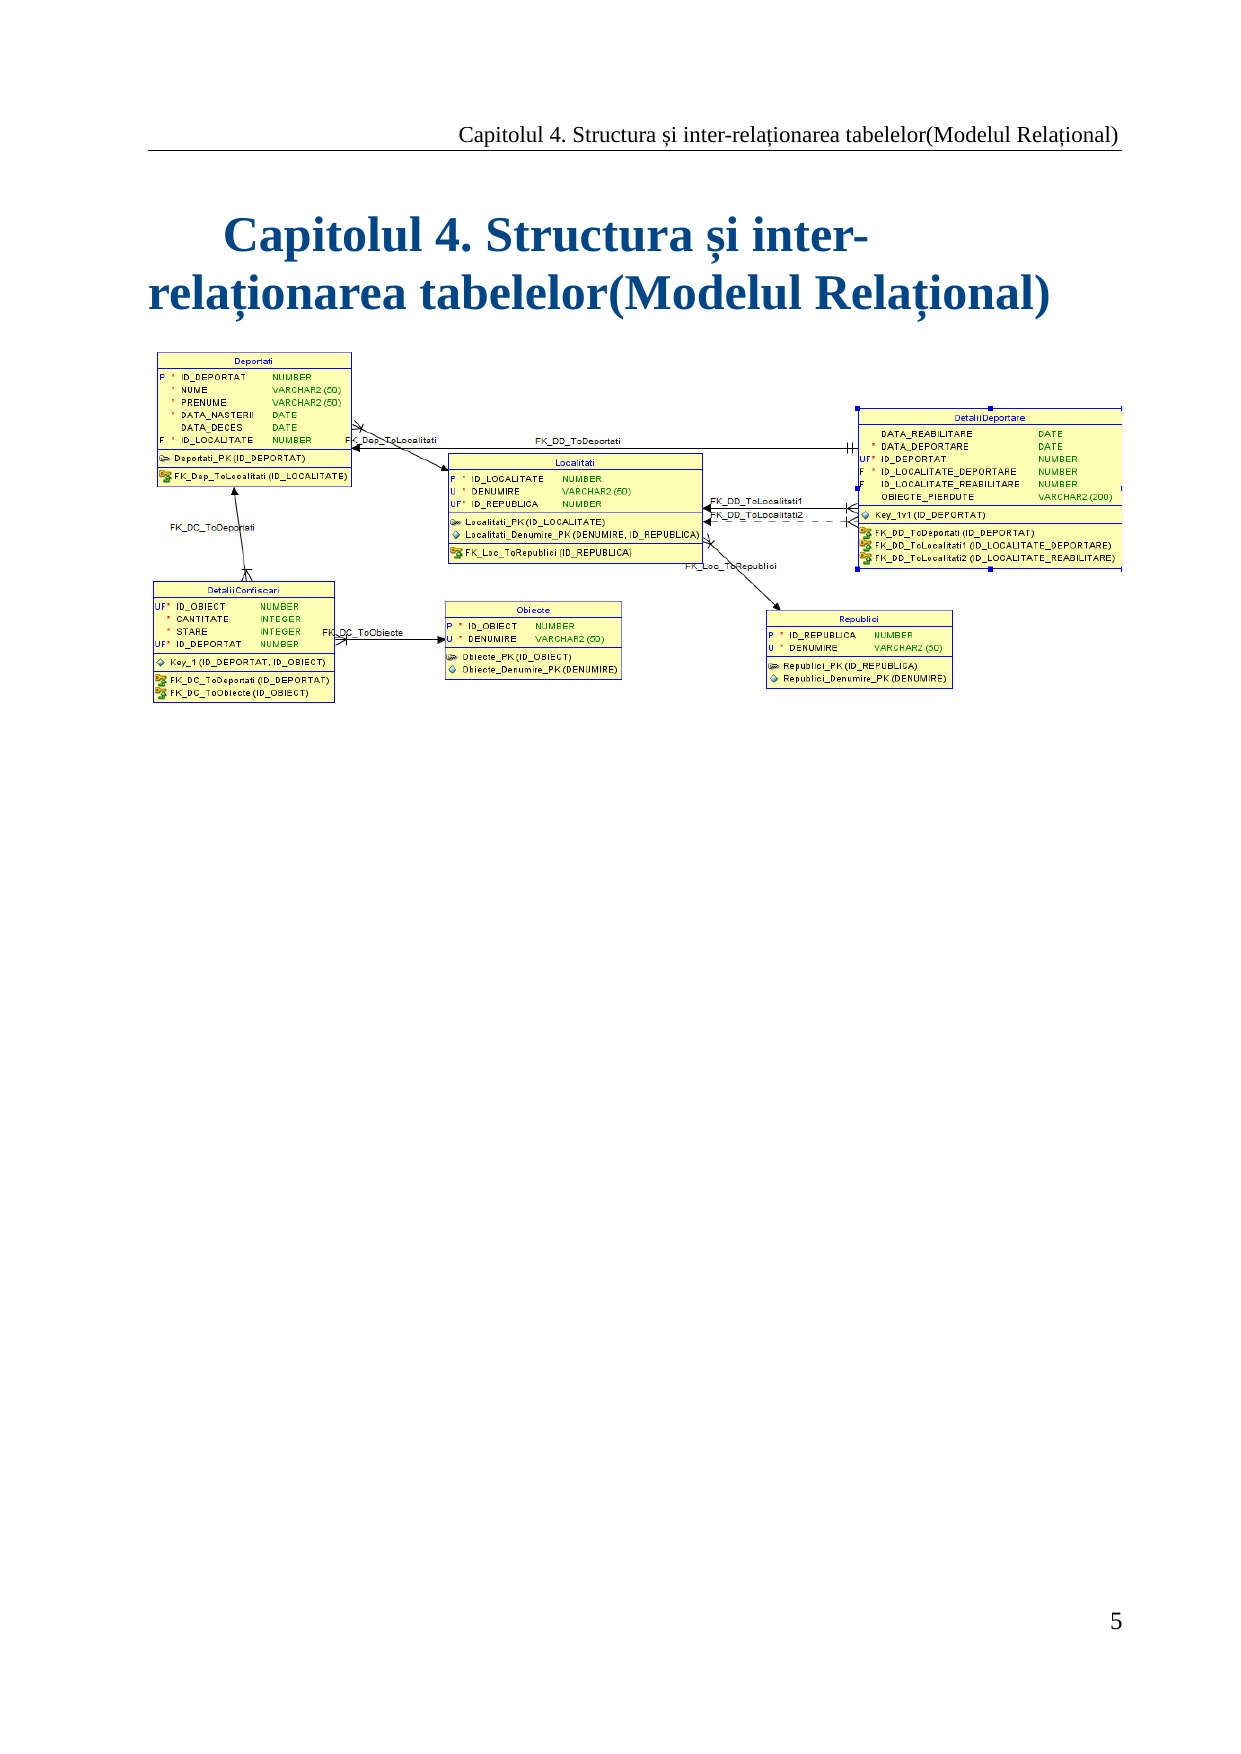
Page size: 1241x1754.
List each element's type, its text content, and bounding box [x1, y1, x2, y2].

subtitle Structura și inter-relaționarea tabelelor(Modelul Relațional) [148, 205, 1122, 320]
picture [147, 344, 1123, 717]
